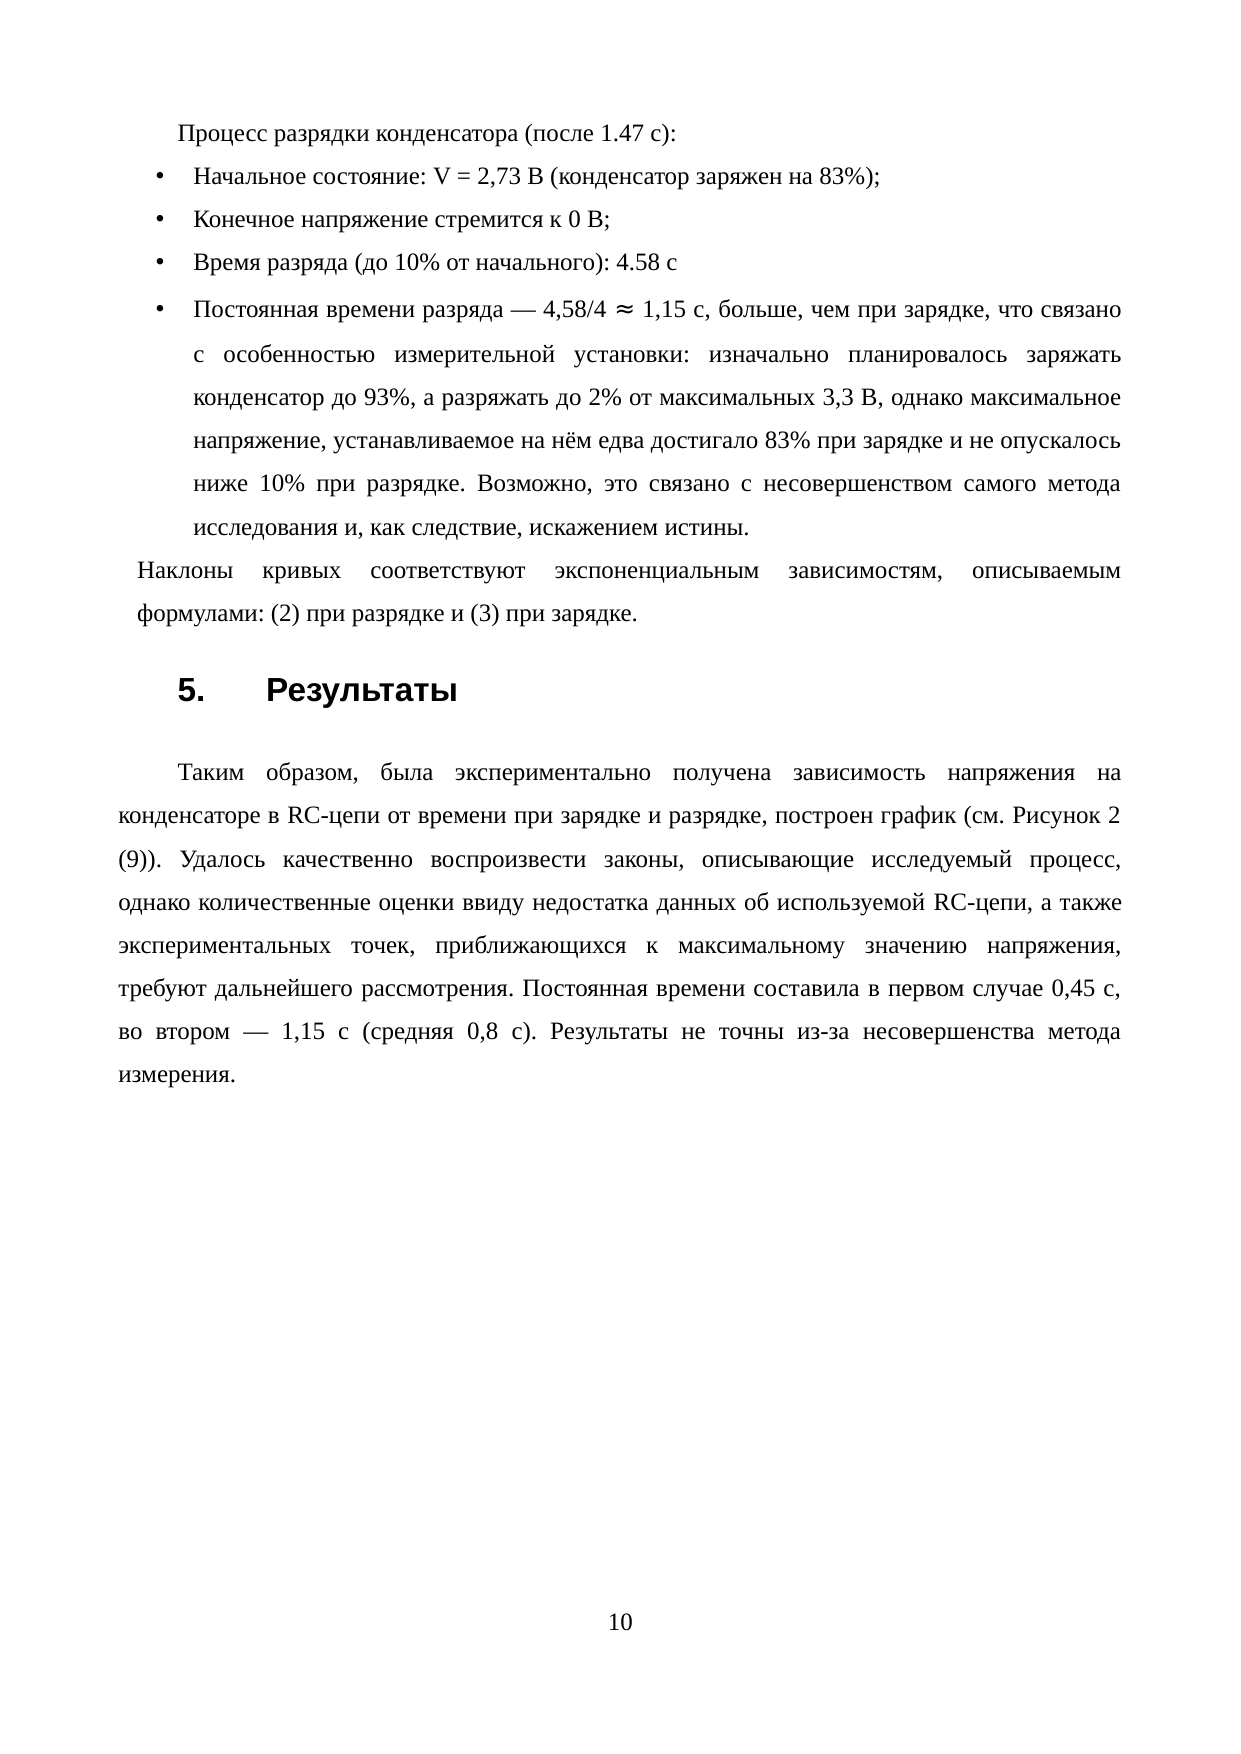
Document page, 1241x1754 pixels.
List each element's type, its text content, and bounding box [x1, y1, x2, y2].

list Наклоны кривых соответствуют экспоненциальным зависимостям, описываемым формулами: (2) при разрядке и (3) при зарядке. [118, 555, 1122, 627]
list Начальное состояние: V = 2,73 В (конденсатор заряжен на 83%); [156, 161, 1122, 190]
list Постоянная времени разряда — 4,58/4 ≈ 1,15 с, больше, чем при зарядке, что связано с особенностью измерительной установки: изначально планировалось заряжать конденсатор до 93%, а разряжать до 2% от максимальных 3,3 В, однако максимальное напряжение, устанавливаемое на нём едва достигало 83% при зарядке и не опускалось ниже 10% при разрядке. Возможно, это связано с несовершенством самого метода исследования и, как следствие, искажением истины. [156, 291, 1122, 540]
list Время разряда (до 10% от начального): 4.58 с [156, 247, 1122, 276]
text Таким образом, была экспериментально получена зависимость напряжения на конденсаторе в RC-цепи от времени при зарядке и разрядке, построен график (см. Рисунок 2 (9)). Удалось качественно воспроизвести законы, описывающие исследуемый процесс, однако количественные оценки ввиду недостатка данных об используемой RC-цепи, а также экспериментальных точек, приближающихся к максимальному значению напряжения, требуют дальнейшего рассмотрения. Постоянная времени составила в первом случае 0,45 с, во втором — 1,15 с (средняя 0,8 с). Результаты не точны из-за несовершенства метода измерения. [118, 757, 1122, 1088]
subtitle Результаты [118, 670, 1122, 709]
list Конечное напряжение стремится к 0 В; [156, 204, 1122, 233]
text Процесс разрядки конденсатора (после 1.47 с): [118, 118, 1122, 147]
